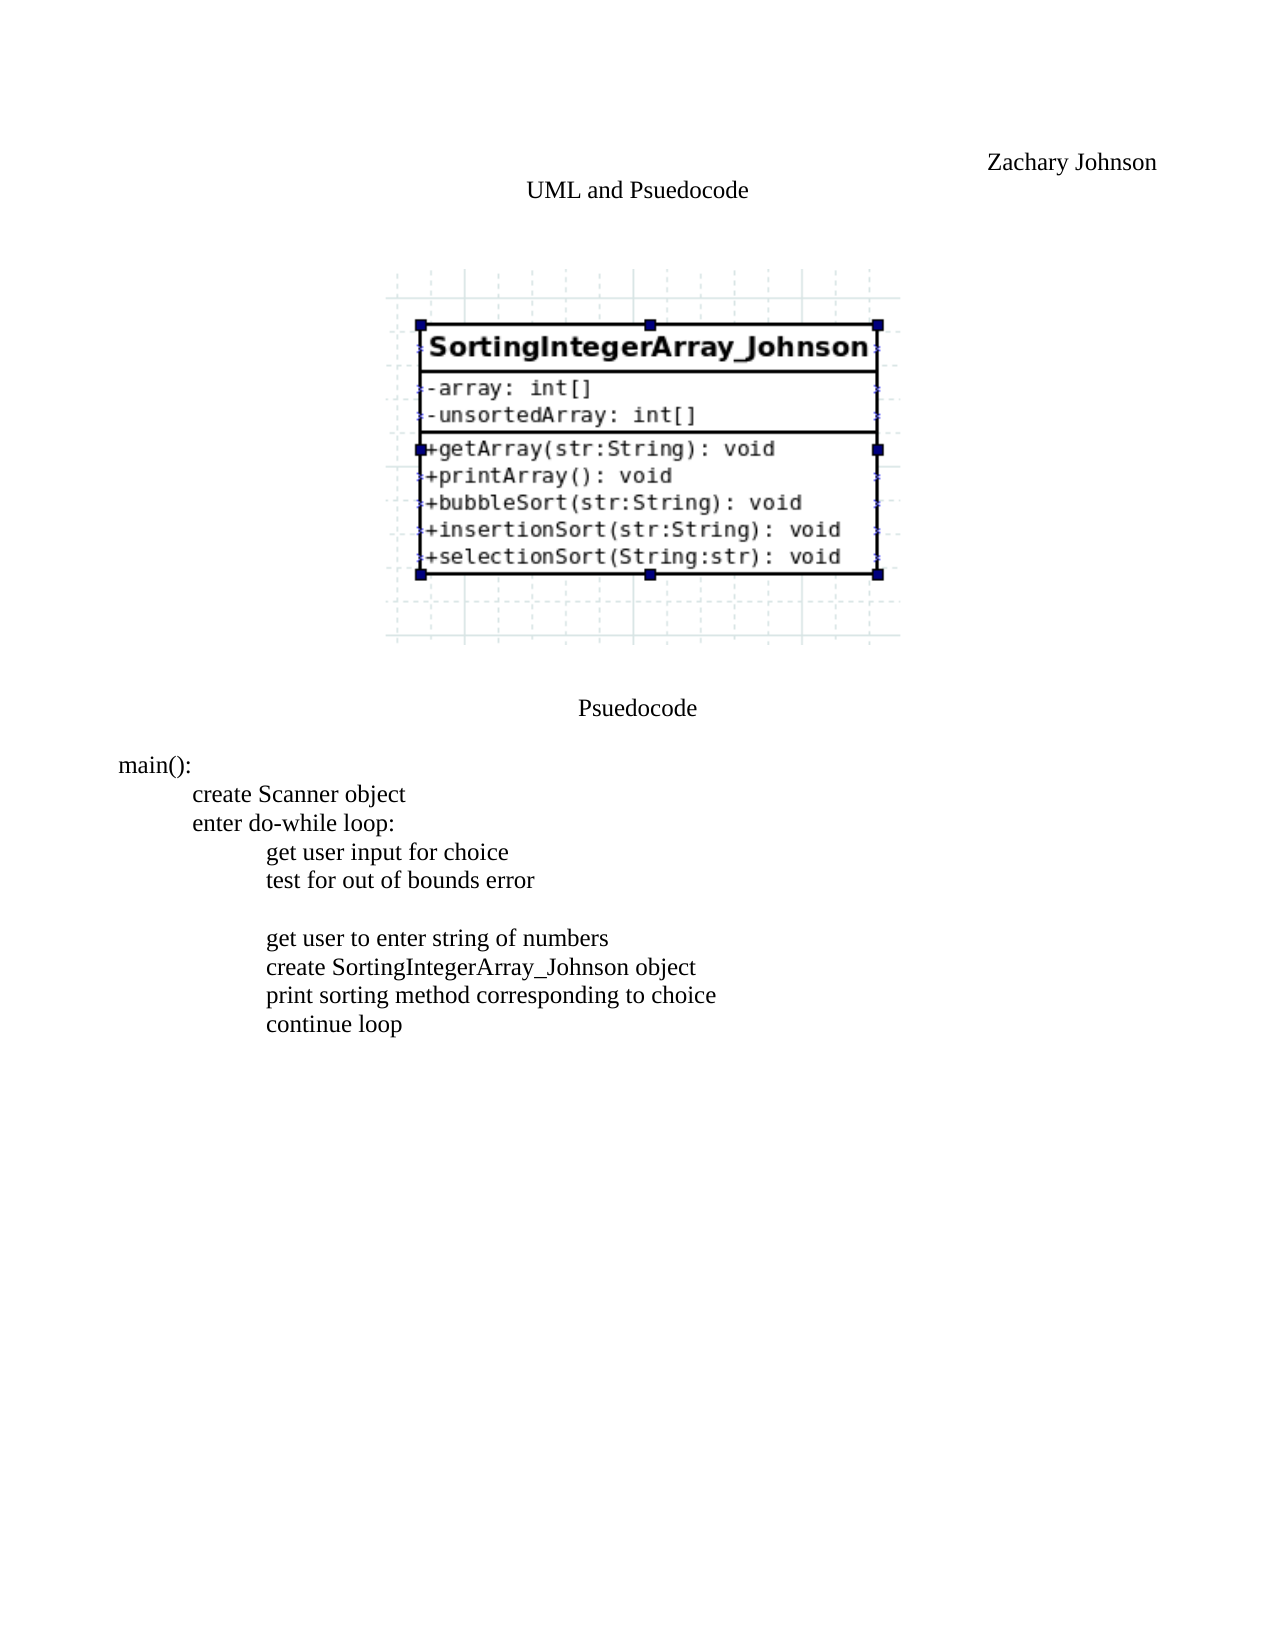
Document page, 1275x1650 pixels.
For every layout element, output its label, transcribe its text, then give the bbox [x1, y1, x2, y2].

text create Scanner object [118, 779, 1157, 808]
text Psuedocode [118, 693, 1157, 722]
text enter do-while loop: [118, 808, 1157, 837]
text get user input for choice [118, 837, 1157, 866]
picture [385, 269, 901, 645]
text Zachary Johnson [118, 147, 1157, 176]
text create SortingIntegerArray_Johnson object [118, 952, 1157, 981]
text test for out of bounds error [118, 866, 1157, 894]
text UML and Psuedocode [118, 176, 1157, 204]
text main(): [118, 751, 1157, 779]
text print sorting method corresponding to choice [118, 981, 1157, 1009]
text continue loop [118, 1009, 1157, 1038]
text get user to enter string of numbers [118, 923, 1157, 952]
